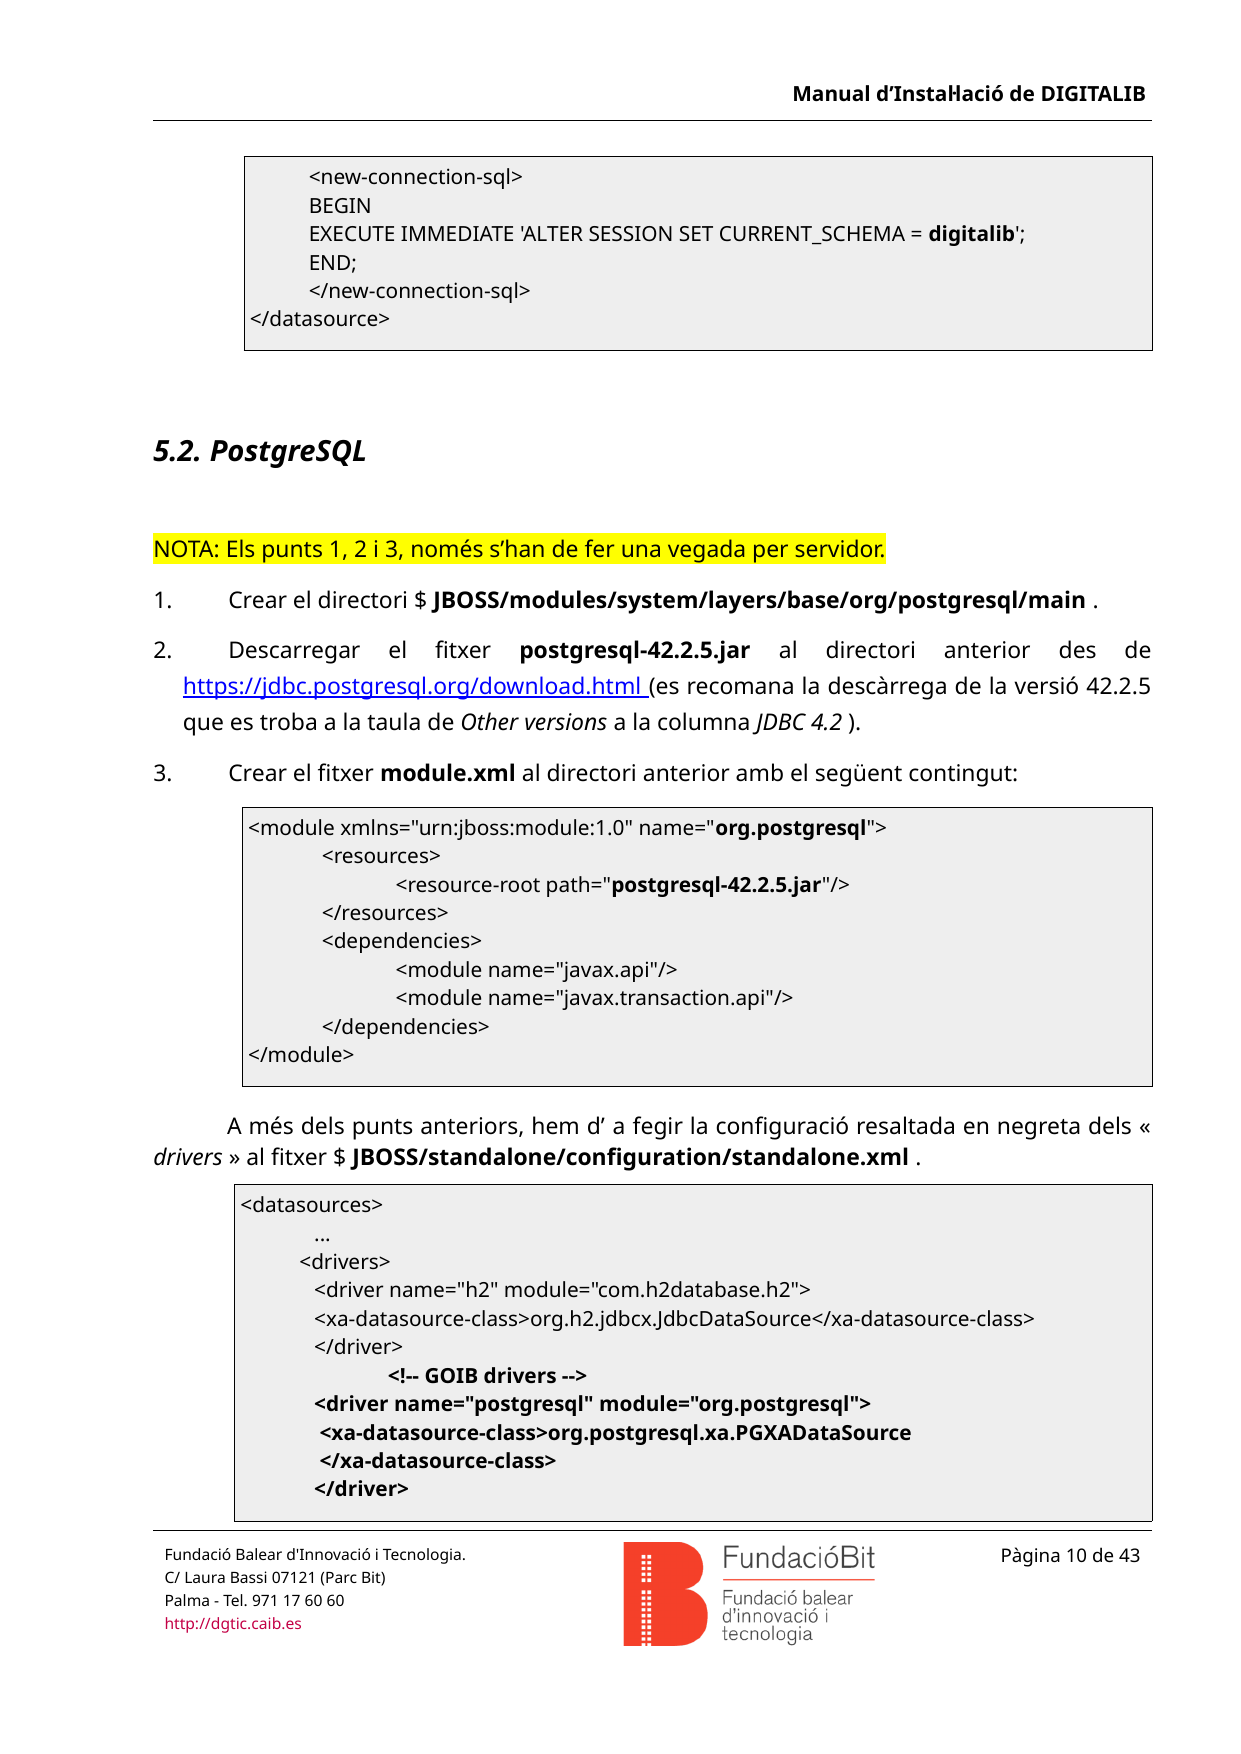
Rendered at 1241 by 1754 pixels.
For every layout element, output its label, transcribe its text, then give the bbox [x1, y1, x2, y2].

table_header <datasources> ... <drivers> <driver name="h2" module="com.h2database.h2"> <xa-datasource-class>org.h2.jdbcx.JdbcDataSource</xa-datasource-class> </driver> <!-- GOIB drivers --> <driver name="postgresql" module="org.postgresql"> <xa-datasource-class>org.postgresql.xa.PGXADataSource </xa-datasource-class> </driver> [235, 1185, 1152, 1521]
subtitle PostgreSQL [153, 430, 1152, 470]
text A més dels punts anteriors, hem d’ a fegir la configuració resaltada en negreta dels « drivers » al fitxer $ JBOSS/standalone/configuration/standalone.xml . [153, 1110, 1152, 1173]
picture [623, 1542, 875, 1646]
text NOTA: Els punts 1, 2 i 3, només s’han de fer una vegada per servidor. [153, 533, 1152, 564]
list Crear el fitxer module.xml al directori anterior amb el següent contingut: [153, 757, 1152, 788]
list Crear el directori $ JBOSS/modules/system/layers/base/org/postgresql/main . [153, 584, 1152, 615]
table_header <new-connection-sql> BEGIN EXECUTE IMMEDIATE 'ALTER SESSION SET CURRENT_SCHEMA = digitalib'; END; </new-connection-sql> </datasource> [245, 157, 1152, 350]
list Descarregar el fitxer postgresql-42.2.5.jar al directori anterior des de https://jdbc.postgresql.org/download.html (es recomana la descàrrega de la versió 42.2.5 que es troba a la taula de Other versions a la columna JDBC 4.2 ). [153, 634, 1152, 737]
table_header <module xmlns="urn:jboss:module:1.0" name="org.postgresql"> <resources> <resource-root path="postgresql-42.2.5.jar"/> </resources> <dependencies> <module name="javax.api"/> <module name="javax.transaction.api"/> </dependencies> </module> [243, 808, 1152, 1086]
